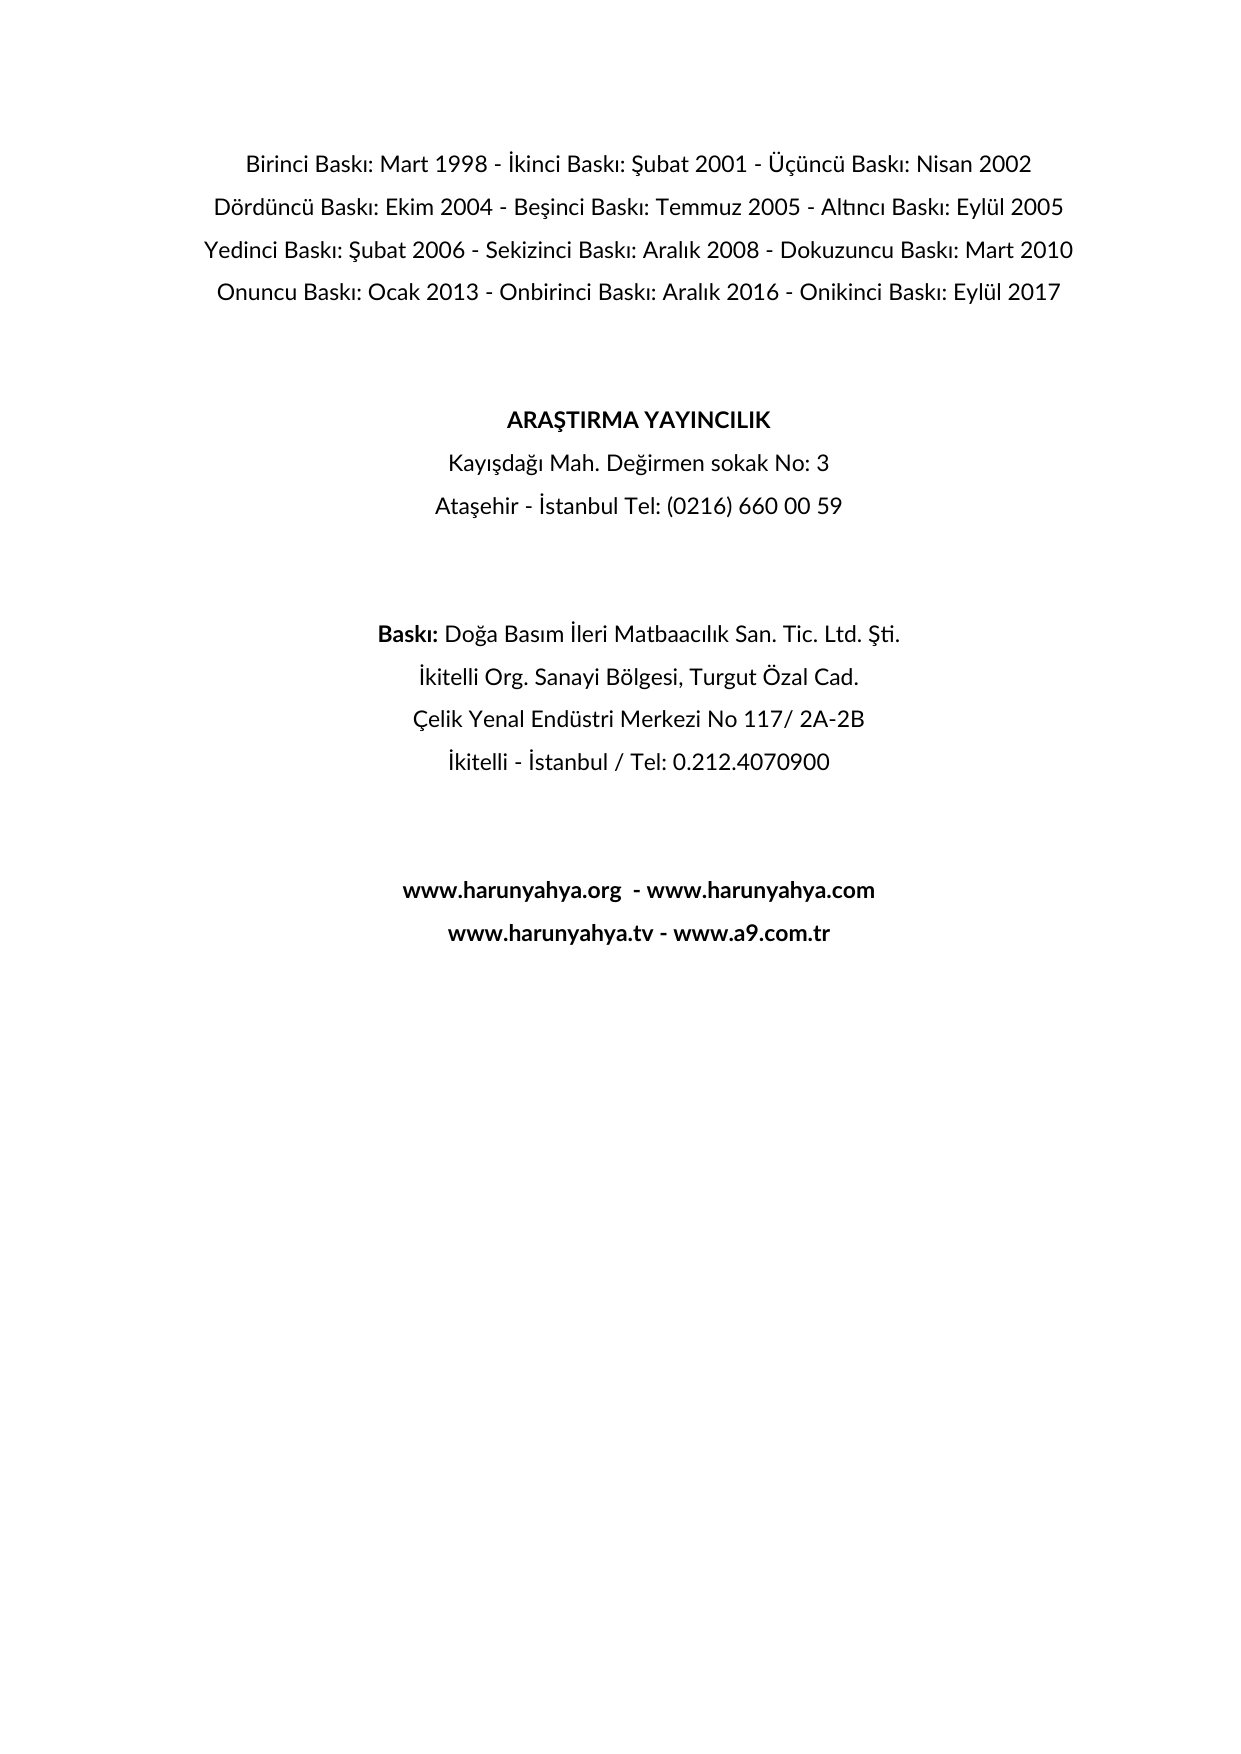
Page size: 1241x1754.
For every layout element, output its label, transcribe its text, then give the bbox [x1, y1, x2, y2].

text www.harunyahya.tv - www.a9.com.tr [75, 919, 1165, 946]
text Dördüncü Baskı: Ekim 2004 - Beşinci Baskı: Temmuz 2005 - Altıncı Baskı: Eylül 2005 [75, 193, 1165, 220]
text Yedinci Baskı: Şubat 2006 - Sekizinci Baskı: Aralık 2008 - Dokuzuncu Baskı: Mart 2010 [75, 235, 1165, 263]
text Çelik Yenal Endüstri Merkezi No 117/ 2A-2B [75, 705, 1165, 733]
text www.harunyahya.org - www.harunyahya.com [75, 876, 1165, 903]
text İkitelli - İstanbul / Tel: 0.212.4070900 [75, 748, 1165, 775]
text ARAŞTIRMA YAYINCILIK [75, 406, 1165, 434]
text Kayışdağı Mah. Değirmen sokak No: 3 [75, 449, 1165, 476]
text İkitelli Org. Sanayi Bölgesi, Turgut Özal Cad. [75, 662, 1165, 690]
text Baskı: Doğa Basım İleri Matbaacılık San. Tic. Ltd. Şti. [75, 620, 1165, 647]
text Onuncu Baskı: Ocak 2013 - Onbirinci Baskı: Aralık 2016 - Onikinci Baskı: Eylül 2017 [75, 278, 1165, 306]
text Birinci Baskı: Mart 1998 - İkinci Baskı: Şubat 2001 - Üçüncü Baskı: Nisan 2002 [75, 150, 1165, 177]
text Ataşehir - İstanbul Tel: (0216) 660 00 59 [75, 492, 1165, 519]
